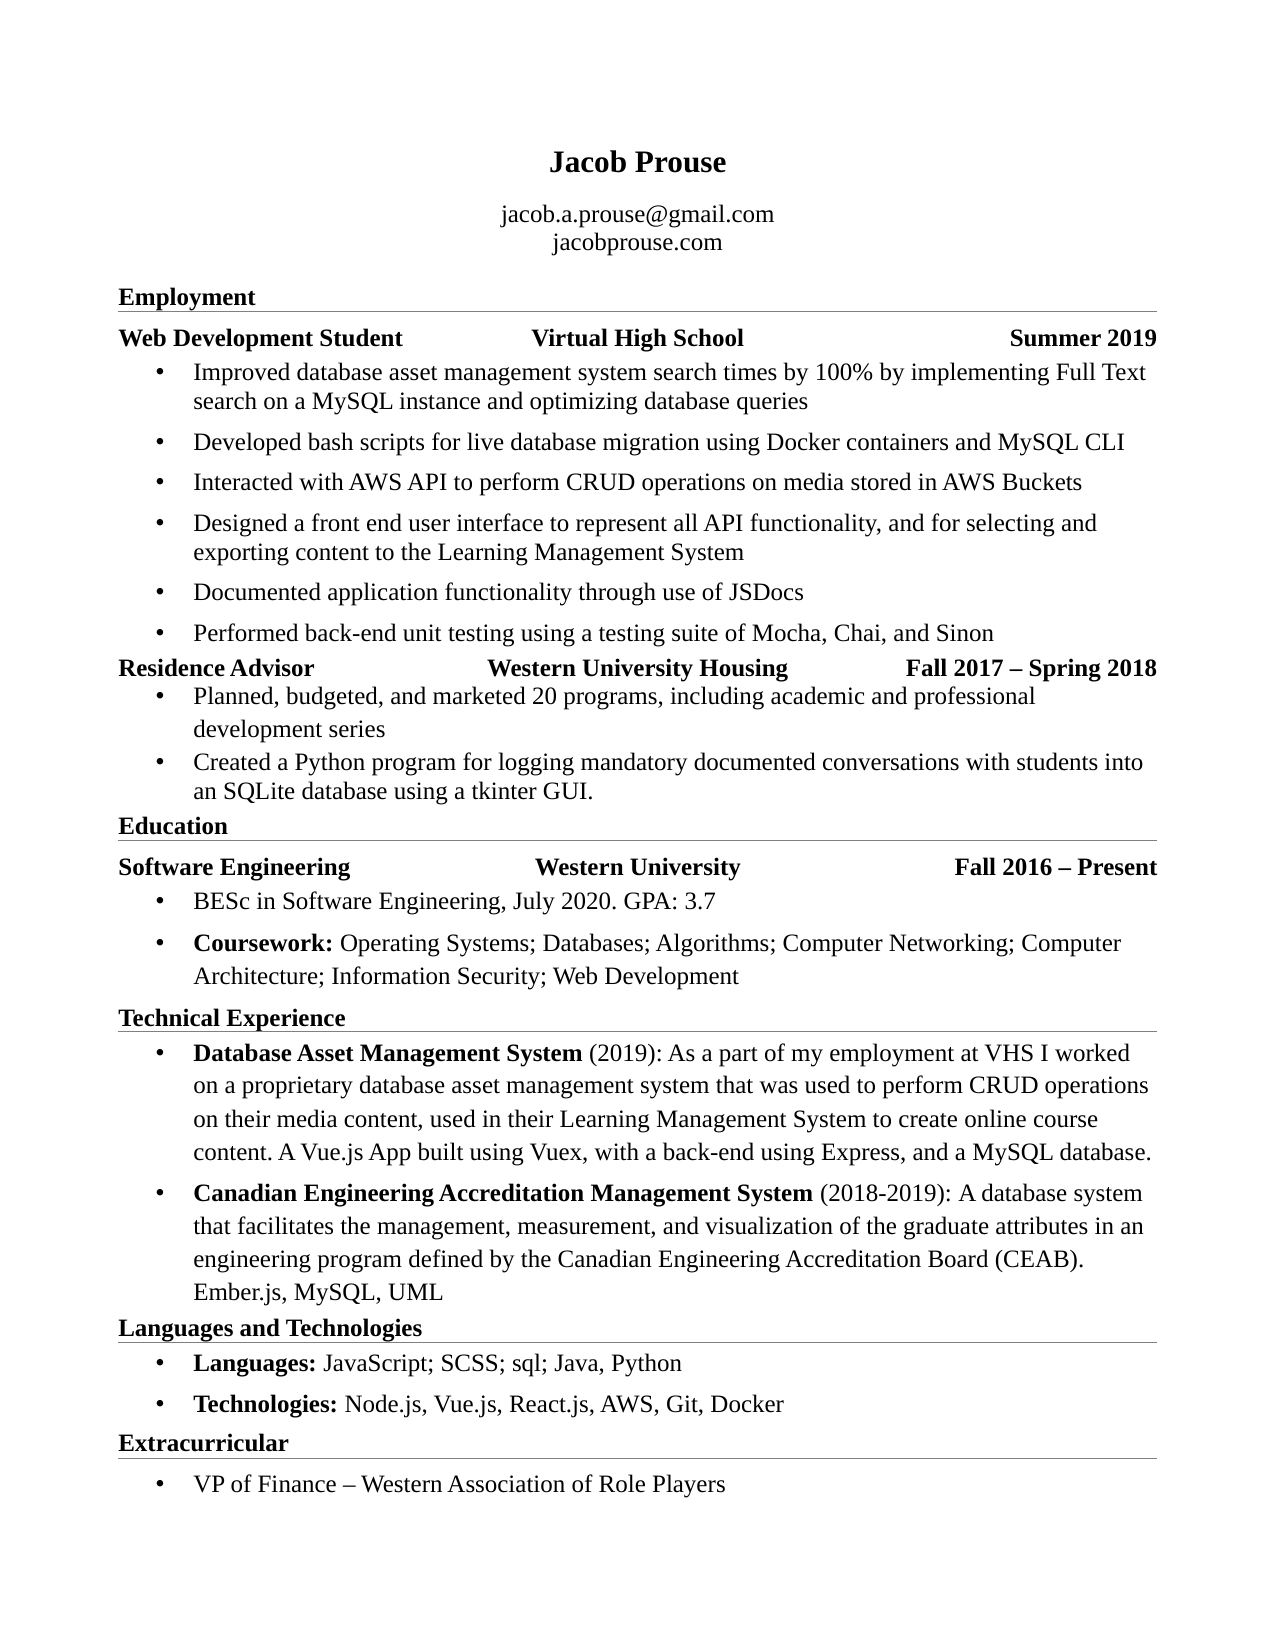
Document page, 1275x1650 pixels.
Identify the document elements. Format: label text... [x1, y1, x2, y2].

list Database Asset Management System (2019): As a part of my employment at VHS I worked on a proprietary database asset management system that was used to perform CRUD operations on their media content, used in their Learning Management System to create online course content. A Vue.js App built using Vuex, with a back-end using Express, and a MySQL database. [156, 1038, 1157, 1165]
table_header Jacob Prouse [118, 118, 1157, 192]
text Employment [118, 282, 1157, 311]
table_header Web Development Student [118, 323, 464, 351]
list Documented application functionality through use of JSDocs [156, 577, 1157, 606]
table_header Virtual High School [464, 323, 811, 351]
list Technologies: Node.js, Vue.js, React.js, AWS, Git, Docker [156, 1389, 1157, 1418]
table_header Fall 2017 – Spring 2018 [811, 653, 1157, 681]
list Developed bash scripts for live database migration using Docker containers and MySQL CLI [156, 427, 1157, 455]
table_header Western University Housing [464, 653, 811, 681]
table_header Summer 2019 [811, 323, 1157, 351]
table_header Fall 2016 – Present [839, 852, 1157, 880]
text Technical Experience [118, 1003, 1157, 1031]
list Designed a front end user interface to represent all API functionality, and for selecting and exporting content to the Learning Management System [156, 508, 1157, 565]
table_header Residence Advisor [118, 653, 464, 681]
text Languages and Technologies [118, 1313, 1157, 1342]
table_header Western University [437, 852, 838, 880]
list Performed back-end unit testing using a testing suite of Mocha, Chai, and Sinon [156, 618, 1157, 647]
list Created a Python program for logging mandatory documented conversations with students into an SQLite database using a tkinter GUI. [156, 747, 1157, 805]
text Extracurricular [118, 1428, 1157, 1458]
text Education [118, 811, 1157, 840]
list Interacted with AWS API to perform CRUD operations on media stored in AWS Buckets [156, 467, 1157, 496]
table_header Software Engineering [118, 852, 437, 880]
table_cell jacob.a.prouse@gmail.com jacobprouse.com [118, 192, 1157, 265]
list Coursework: Operating Systems; Databases; Algorithms; Computer Networking; Computer Architecture; Information Security; Web Development [156, 928, 1157, 990]
list Languages: JavaScript; SCSS; sql; Java, Python [156, 1348, 1157, 1377]
list Canadian Engineering Accreditation Management System (2018-2019): A database system that facilitates the management, measurement, and visualization of the graduate attributes in an engineering program defined by the Canadian Engineering Accreditation Board (CEAB). Ember.js, MySQL, UML [156, 1178, 1157, 1306]
list Planned, budgeted, and marketed 20 programs, including academic and professional development series [156, 681, 1157, 743]
list Improved database asset management system search times by 100% by implementing Full Text search on a MySQL instance and optimizing database queries [156, 357, 1157, 415]
list BESc in Software Engineering, July 2020. GPA: 3.7 [156, 886, 1157, 915]
list VP of Finance – Western Association of Role Players [156, 1469, 1157, 1498]
